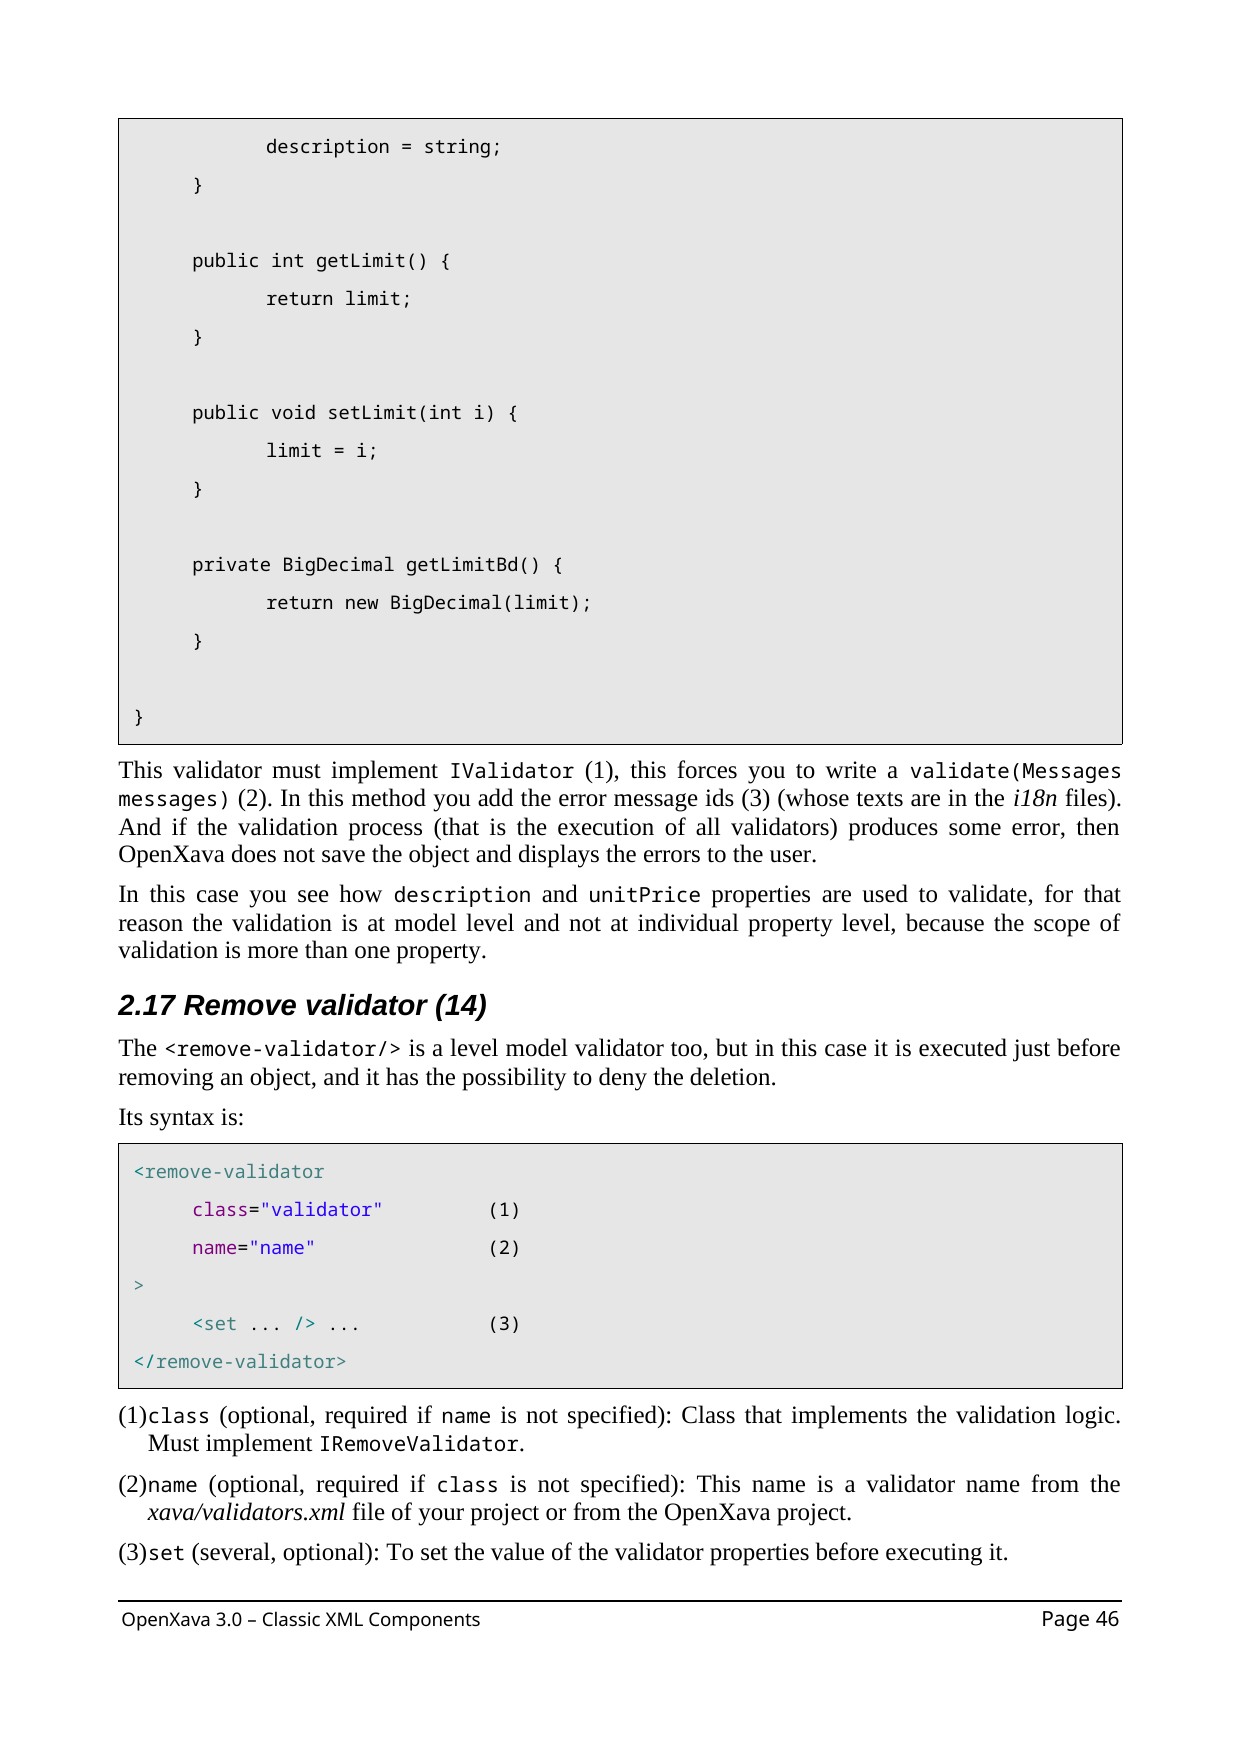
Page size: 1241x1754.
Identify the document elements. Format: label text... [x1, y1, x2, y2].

text <remove-validator [119, 1144, 1122, 1181]
text In this case you see how description and unitPrice properties are used to validate, for that reason the validation is at model level and not at individual property level, because the scope of validation is more than one property. [118, 881, 1122, 964]
text } [119, 308, 1122, 346]
text } [119, 688, 1122, 744]
text public int getLimit() { [119, 232, 1122, 270]
list class (optional, required if name is not specified): Class that implements the validation logic. Must implement IRemoveValidator. [118, 1401, 1122, 1457]
list name (optional, required if class is not specified): This name is a validator name from the xava/validators.xml file of your project or from the OpenXava project. [118, 1470, 1122, 1526]
text public void setLimit(int i) { [119, 384, 1122, 422]
text } [119, 612, 1122, 650]
text <set ... /> ... (3) [119, 1295, 1122, 1333]
subtitle Remove validator (14) [118, 989, 1122, 1022]
text Its syntax is: [118, 1103, 1122, 1131]
text The <remove-validator/> is a level model validator too, but in this case it is executed just before removing an object, and it has the possibility to deny the deletion. [118, 1034, 1122, 1090]
text } [119, 460, 1122, 498]
text limit = i; [119, 422, 1122, 460]
text description = string; [119, 119, 1122, 156]
text name="name" (2) [119, 1219, 1122, 1257]
text class="validator" (1) [119, 1181, 1122, 1219]
list set (several, optional): To set the value of the validator properties before executing it. [118, 1538, 1122, 1567]
text > [119, 1257, 1122, 1295]
text </remove-validator> [119, 1333, 1122, 1388]
text private BigDecimal getLimitBd() { [119, 536, 1122, 574]
text This validator must implement IValidator (1), this forces you to write a validate(Messages messages) (2). In this method you add the error message ids (3) (whose texts are in the i18n files). And if the validation process (that is the execution of all validators) produces some error, then OpenXava does not save the object and displays the errors to the user. [118, 756, 1122, 868]
text } [119, 156, 1122, 194]
text return limit; [119, 270, 1122, 308]
text return new BigDecimal(limit); [119, 574, 1122, 612]
